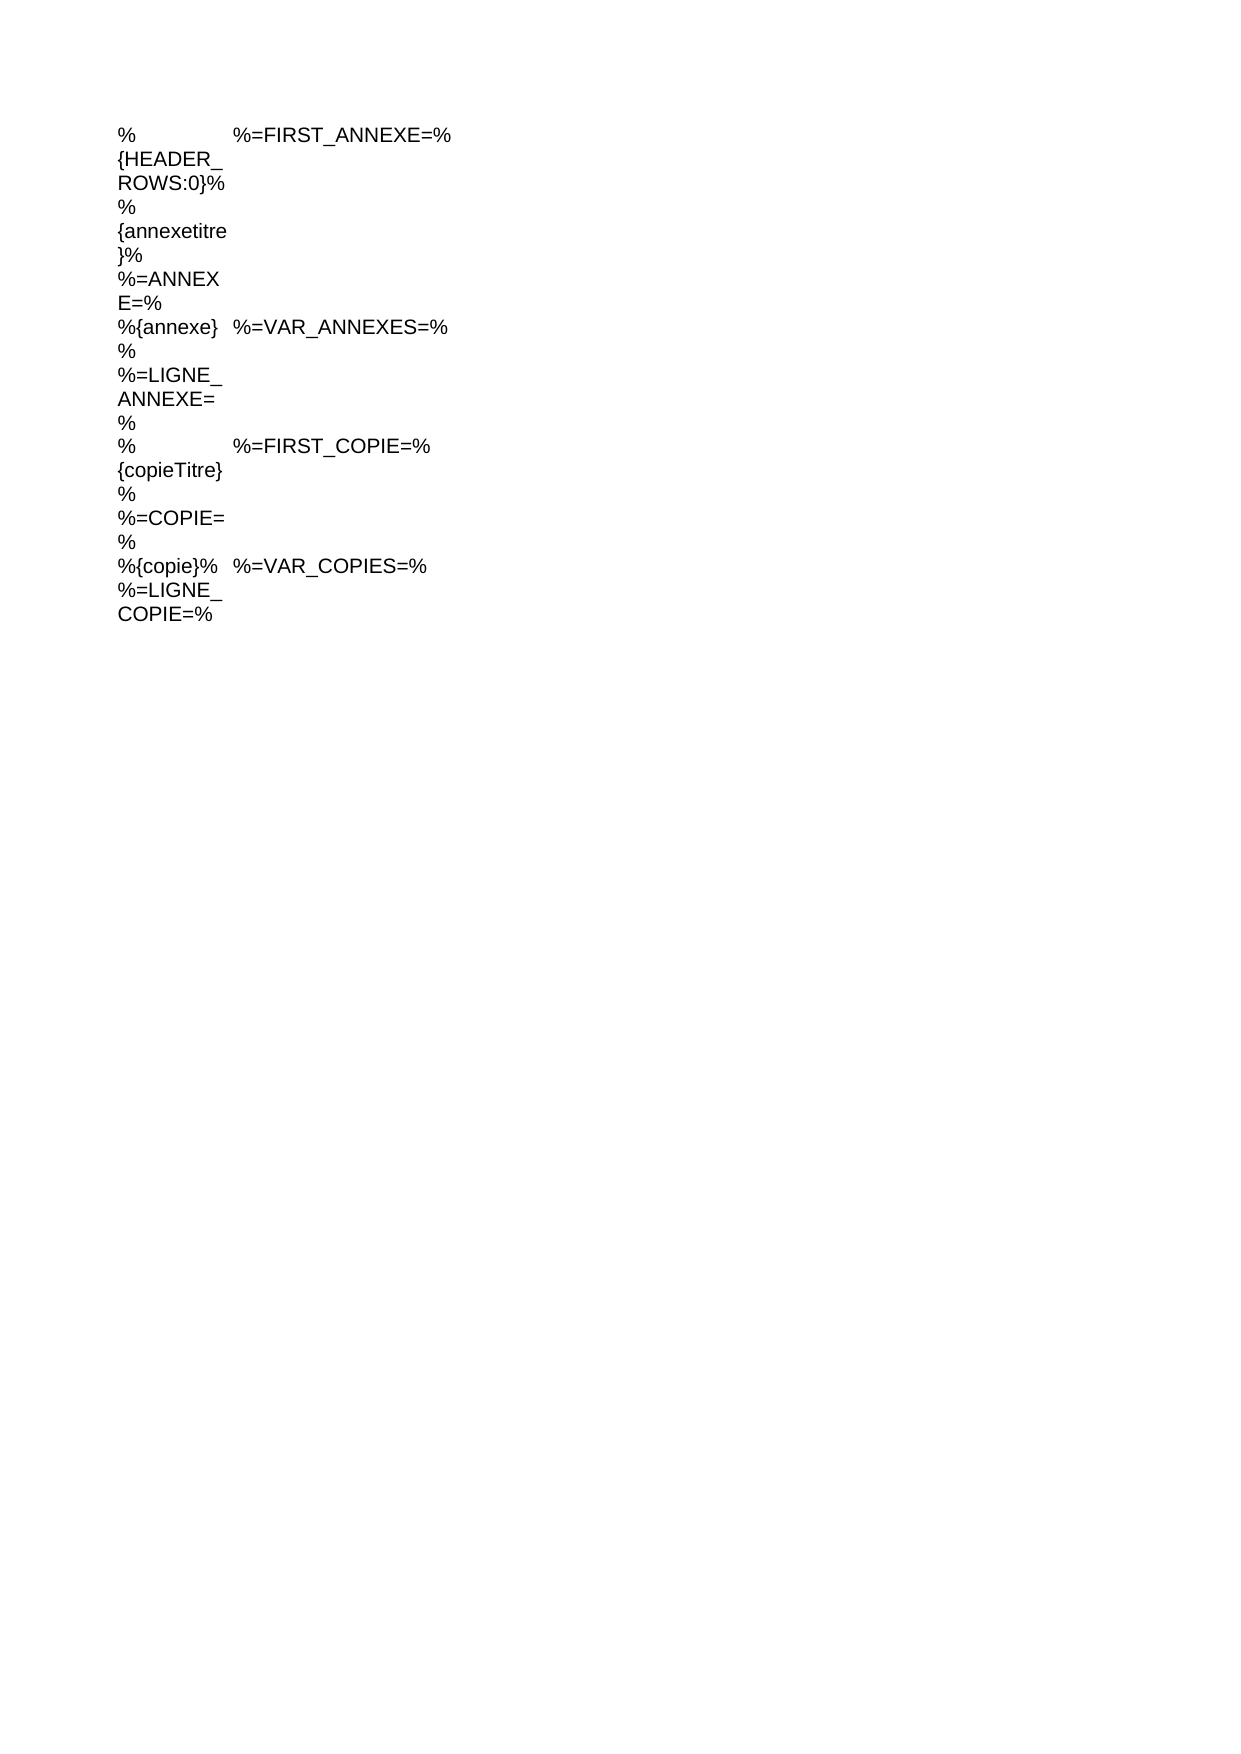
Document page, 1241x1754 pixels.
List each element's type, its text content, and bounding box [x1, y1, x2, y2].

table_cell %=VAR_COPIES=% [233, 554, 1122, 626]
table_cell %=FIRST_COPIE=% [233, 434, 1122, 554]
table_cell %{annexe}%%=LIGNE_ANNEXE=% [117, 315, 233, 434]
table_cell %{copie}%%=LIGNE_COPIE=% [117, 554, 233, 626]
table_header %{HEADER_ROWS:0}%%{annexetitre}%%=ANNEXE=% [117, 123, 233, 314]
table_cell %=VAR_ANNEXES=% [233, 315, 1122, 434]
table_header %=FIRST_ANNEXE=% [233, 123, 1122, 314]
table_cell %{copieTitre}%%=COPIE=% [117, 434, 233, 554]
